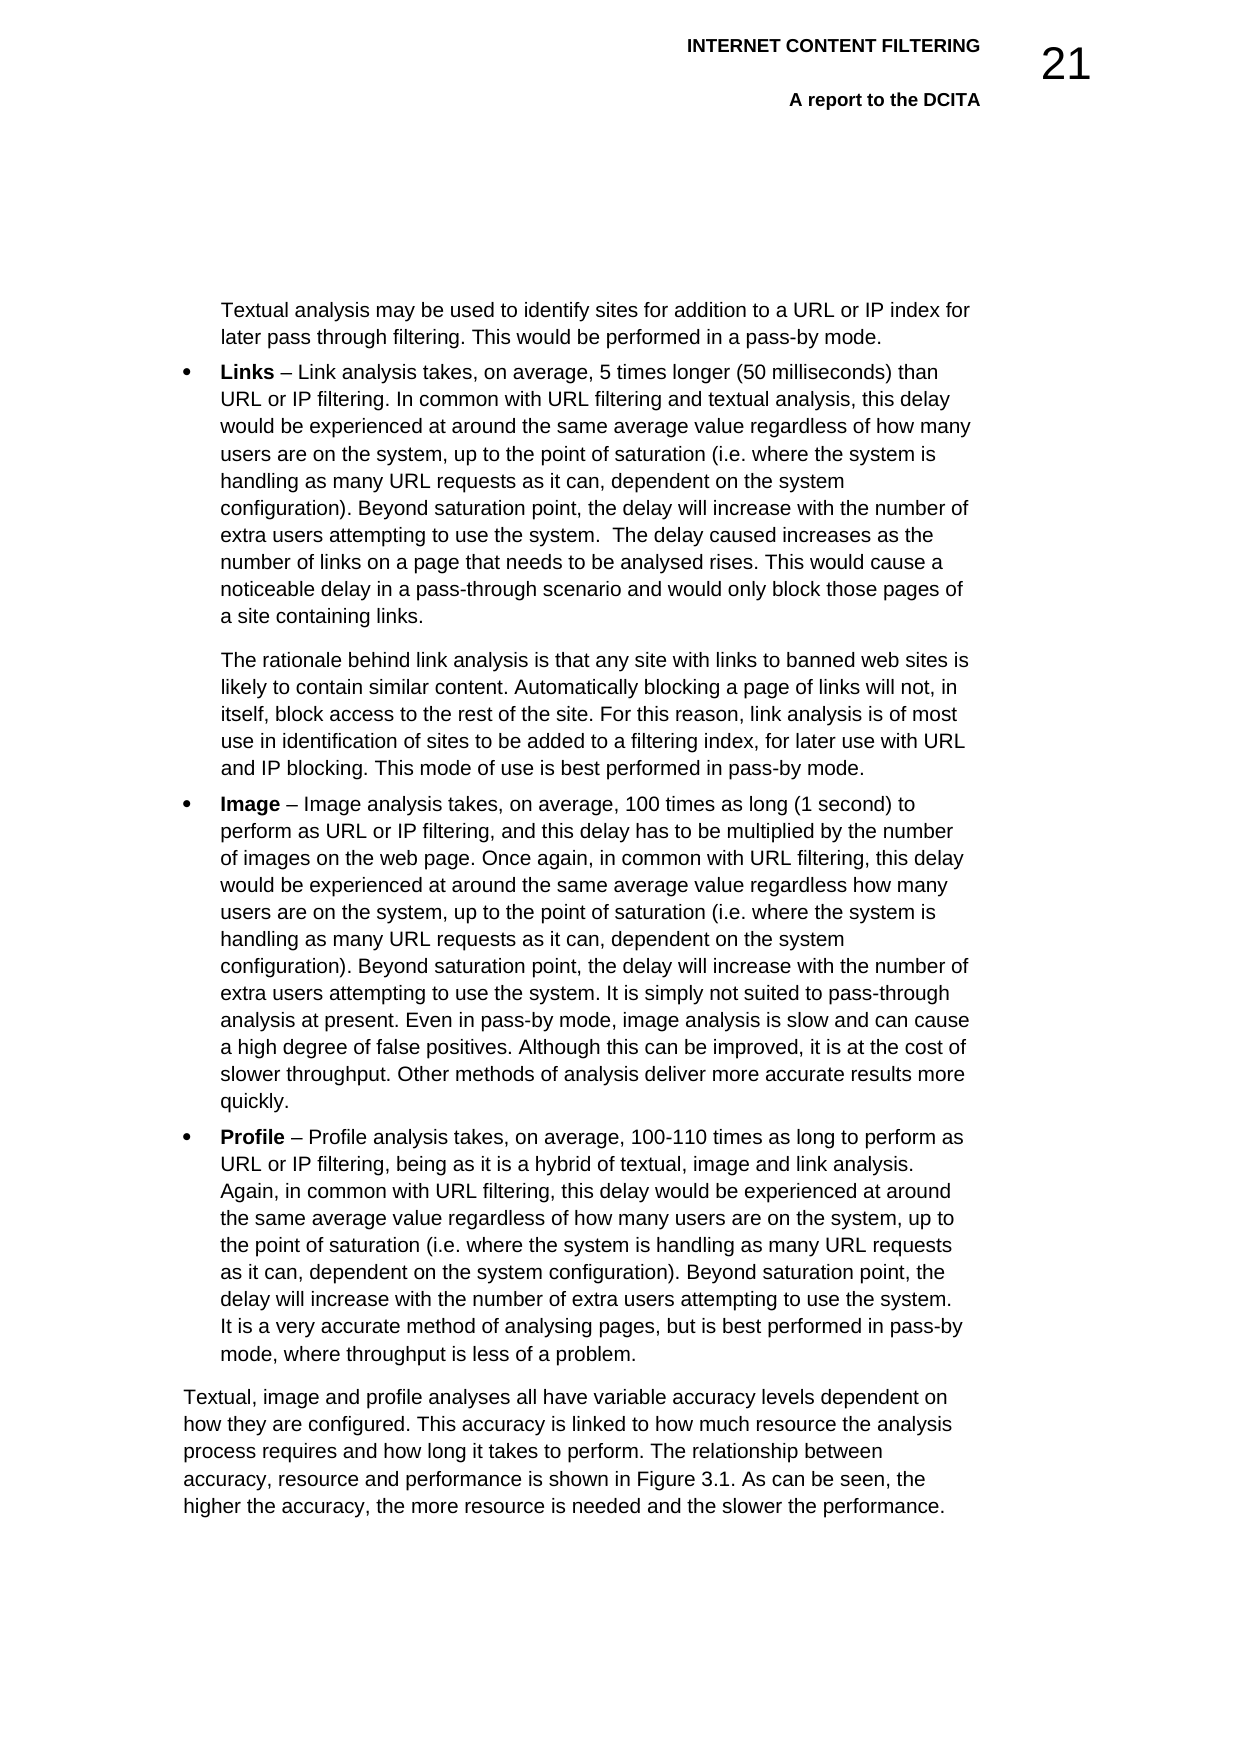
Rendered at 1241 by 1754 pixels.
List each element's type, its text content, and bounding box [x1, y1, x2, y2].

list Image – Image analysis takes, on average, 100 times as long (1 second) to perform as URL or IP filtering, and this delay has to be multiplied by the number of images on the web page. Once again, in common with URL filtering, this delay would be experienced at around the same average value regardless how many users are on the system, up to the point of saturation (i.e. where the system is handling as many URL requests as it can, dependent on the system configuration). Beyond saturation point, the delay will increase with the number of extra users attempting to use the system. It is simply not suited to pass-through analysis at present. Even in pass-by mode, image analysis is slow and can cause a high degree of false positives. Although this can be improved, it is at the cost of slower throughput. Other methods of analysis deliver more accurate results more quickly. [183, 789, 975, 1114]
text The rationale behind link analysis is that any site with links to banned web sites is likely to contain similar content. Automatically blocking a page of links will not, in itself, block access to the rest of the site. For this reason, link analysis is of most use in identification of sites to be added to a filtering index, for later use with URL and IP blocking. This mode of use is best performed in pass-by mode. [221, 646, 975, 781]
text Textual, image and profile analyses all have variable accuracy levels dependent on how they are configured. This accuracy is linked to how much resource the analysis process requires and how long it takes to perform. The relationship between accuracy, resource and performance is shown in Figure 3.1. As can be seen, the higher the accuracy, the more resource is needed and the slower the performance. [183, 1383, 975, 1518]
list Links – Link analysis takes, on average, 5 times longer (50 milliseconds) than URL or IP filtering. In common with URL filtering and textual analysis, this delay would be experienced at around the same average value regardless of how many users are on the system, up to the point of saturation (i.e. where the system is handling as many URL requests as it can, dependent on the system configuration). Beyond saturation point, the delay will increase with the number of extra users attempting to use the system. The delay caused increases as the number of links on a page that needs to be analysed rises. This would cause a noticeable delay in a pass-through scenario and would only block those pages of a site containing links. [183, 358, 975, 629]
list Profile – Profile analysis takes, on average, 100-110 times as long to perform as URL or IP filtering, being as it is a hybrid of textual, image and link analysis. Again, in common with URL filtering, this delay would be experienced at around the same average value regardless of how many users are on the system, up to the point of saturation (i.e. where the system is handling as many URL requests as it can, dependent on the system configuration). Beyond saturation point, the delay will increase with the number of extra users attempting to use the system. It is a very accurate method of analysing pages, but is best performed in pass-by mode, where throughput is less of a problem. [183, 1123, 975, 1366]
text Textual analysis may be used to identify sites for addition to a URL or IP index for later pass through filtering. This would be performed in a pass-by mode. [221, 296, 975, 350]
